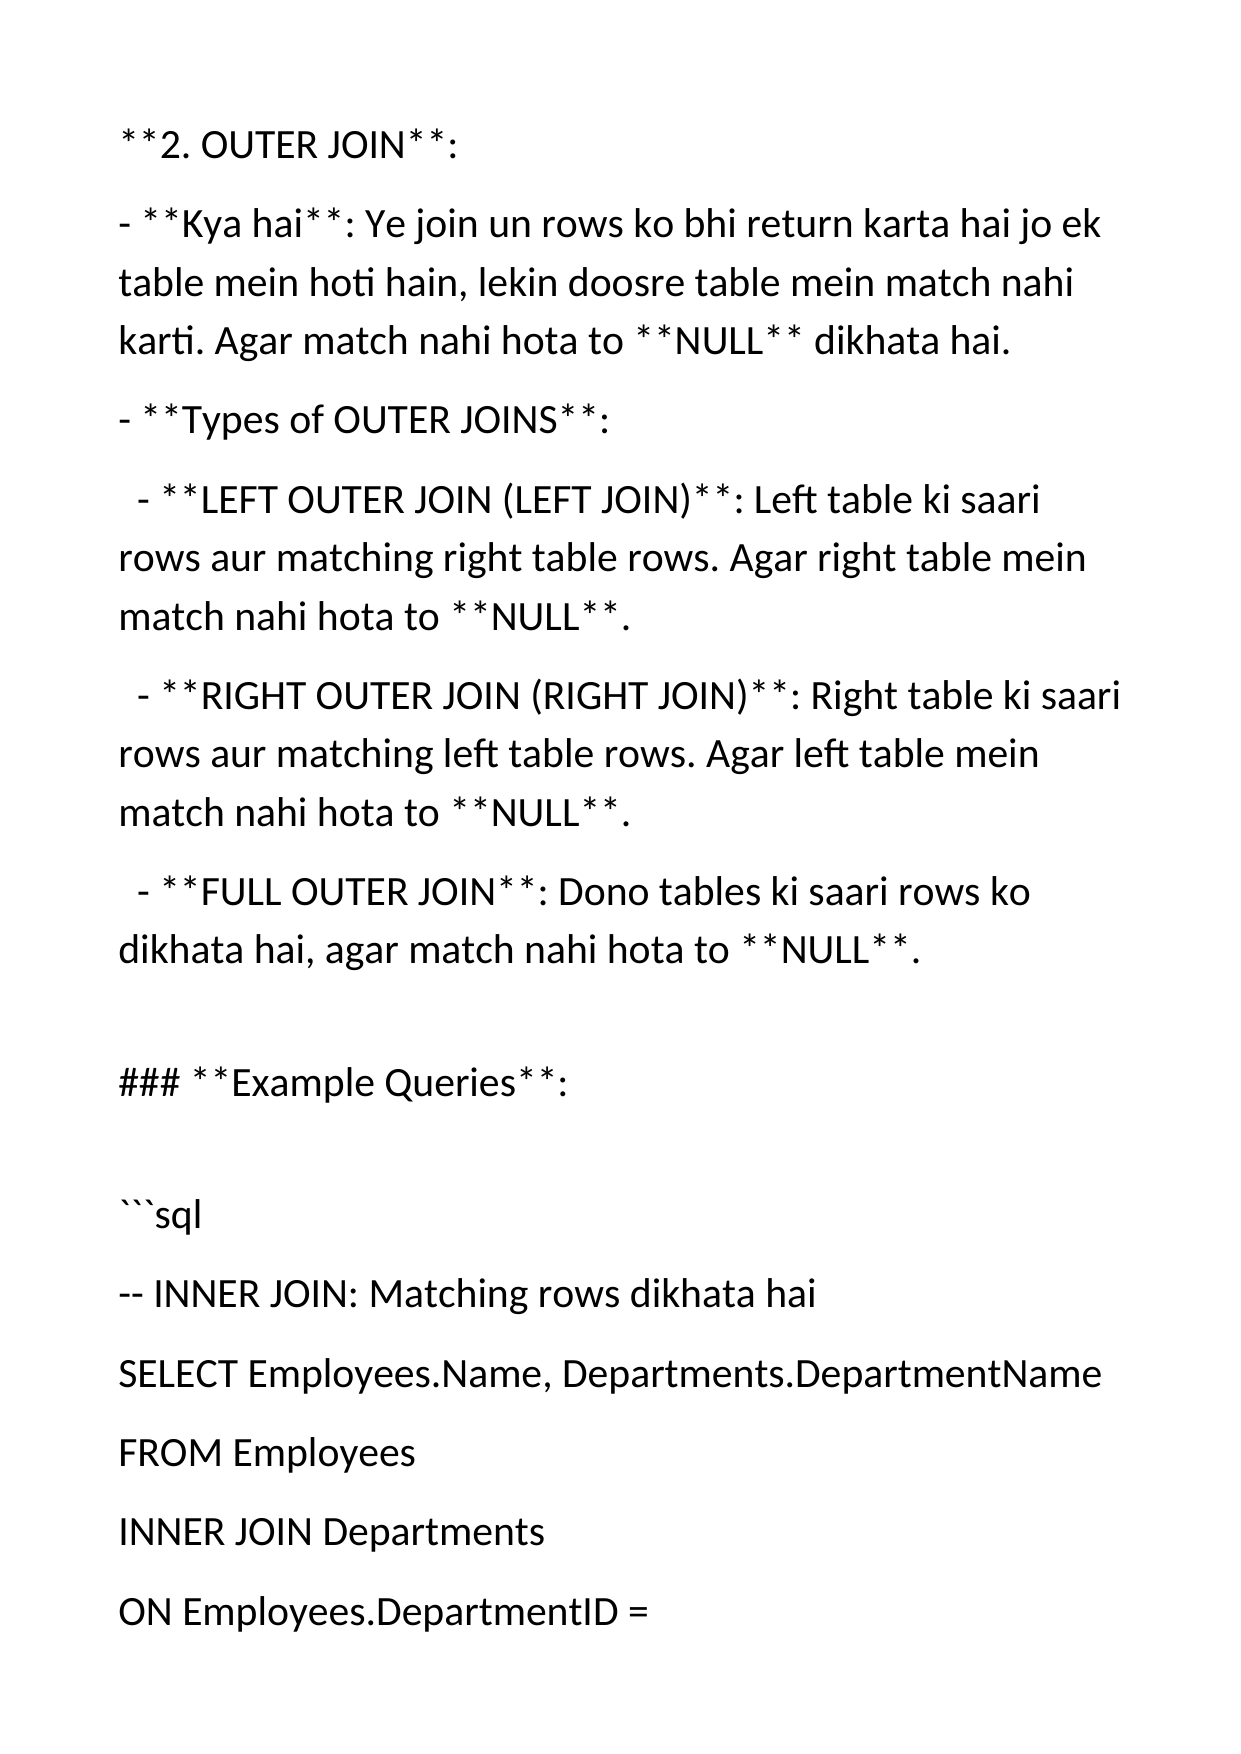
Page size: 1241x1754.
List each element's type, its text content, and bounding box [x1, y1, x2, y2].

text - **RIGHT OUTER JOIN (RIGHT JOIN)**: Right table ki saari rows aur matching left table rows. Agar left table mein match nahi hota to **NULL**. [118, 669, 1122, 837]
text ON Employees.DepartmentID = [118, 1584, 1122, 1635]
text **2. OUTER JOIN**: [118, 118, 1122, 169]
text - **LEFT OUTER JOIN (LEFT JOIN)**: Left table ki saari rows aur matching right table rows. Agar right table mein match nahi hota to **NULL**. [118, 473, 1122, 641]
text - **Types of OUTER JOINS**: [118, 393, 1122, 444]
text FROM Employees [118, 1426, 1122, 1477]
text ### **Example Queries**: [118, 1056, 1122, 1107]
text - **FULL OUTER JOIN**: Dono tables ki saari rows ko dikhata hai, agar match nahi hota to **NULL**. [118, 865, 1122, 974]
text -- INNER JOIN: Matching rows dikhata hai [118, 1267, 1122, 1318]
text - **Kya hai**: Ye join un rows ko bhi return karta hai jo ek table mein hoti hain, lekin doosre table mein match nahi karti. Agar match nahi hota to **NULL** dikhata hai. [118, 197, 1122, 365]
text INNER JOIN Departments [118, 1505, 1122, 1556]
text SELECT Employees.Name, Departments.DepartmentName [118, 1347, 1122, 1397]
text ```sql [118, 1188, 1122, 1239]
